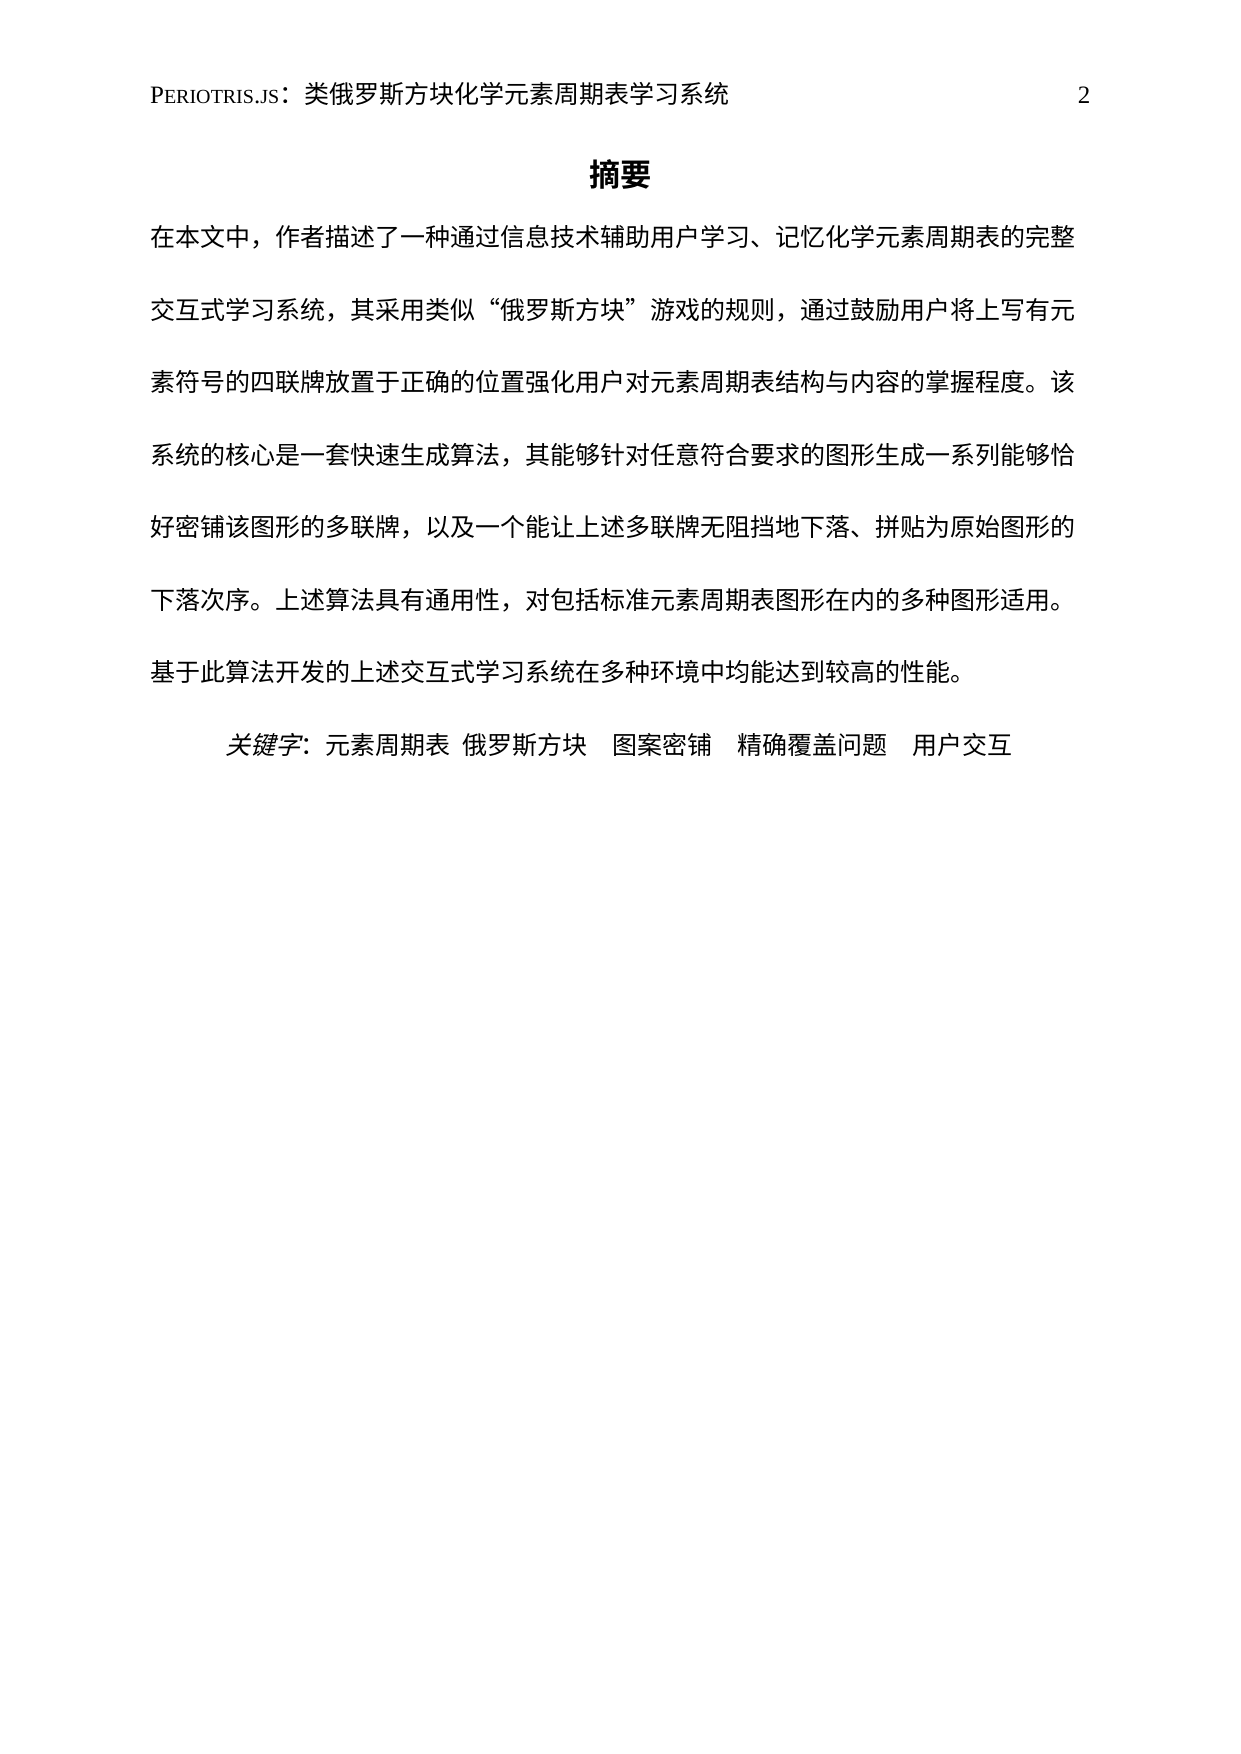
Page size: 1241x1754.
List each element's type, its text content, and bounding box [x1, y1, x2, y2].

text 关键字：元素周期表 俄罗斯方块 图案密铺 精确覆盖问题 用户交互 [150, 725, 1090, 762]
subtitle 摘要 [150, 150, 1090, 195]
text 在本文中，作者描述了一种通过信息技术辅助用户学习、记忆化学元素周期表的完整交互式学习系统，其采用类似“俄罗斯方块”游戏的规则，通过鼓励用户将上写有元素符号的四联牌放置于正确的位置强化用户对元素周期表结构与内容的掌握程度。该系统的核心是一套快速生成算法，其能够针对任意符合要求的图形生成一系列能够恰好密铺该图形的多联牌，以及一个能让上述多联牌无阻挡地下落、拼贴为原始图形的下落次序。上述算法具有通用性，对包括标准元素周期表图形在内的多种图形适用。基于此算法开发的上述交互式学习系统在多种环境中均能达到较高的性能。 [150, 218, 1090, 689]
